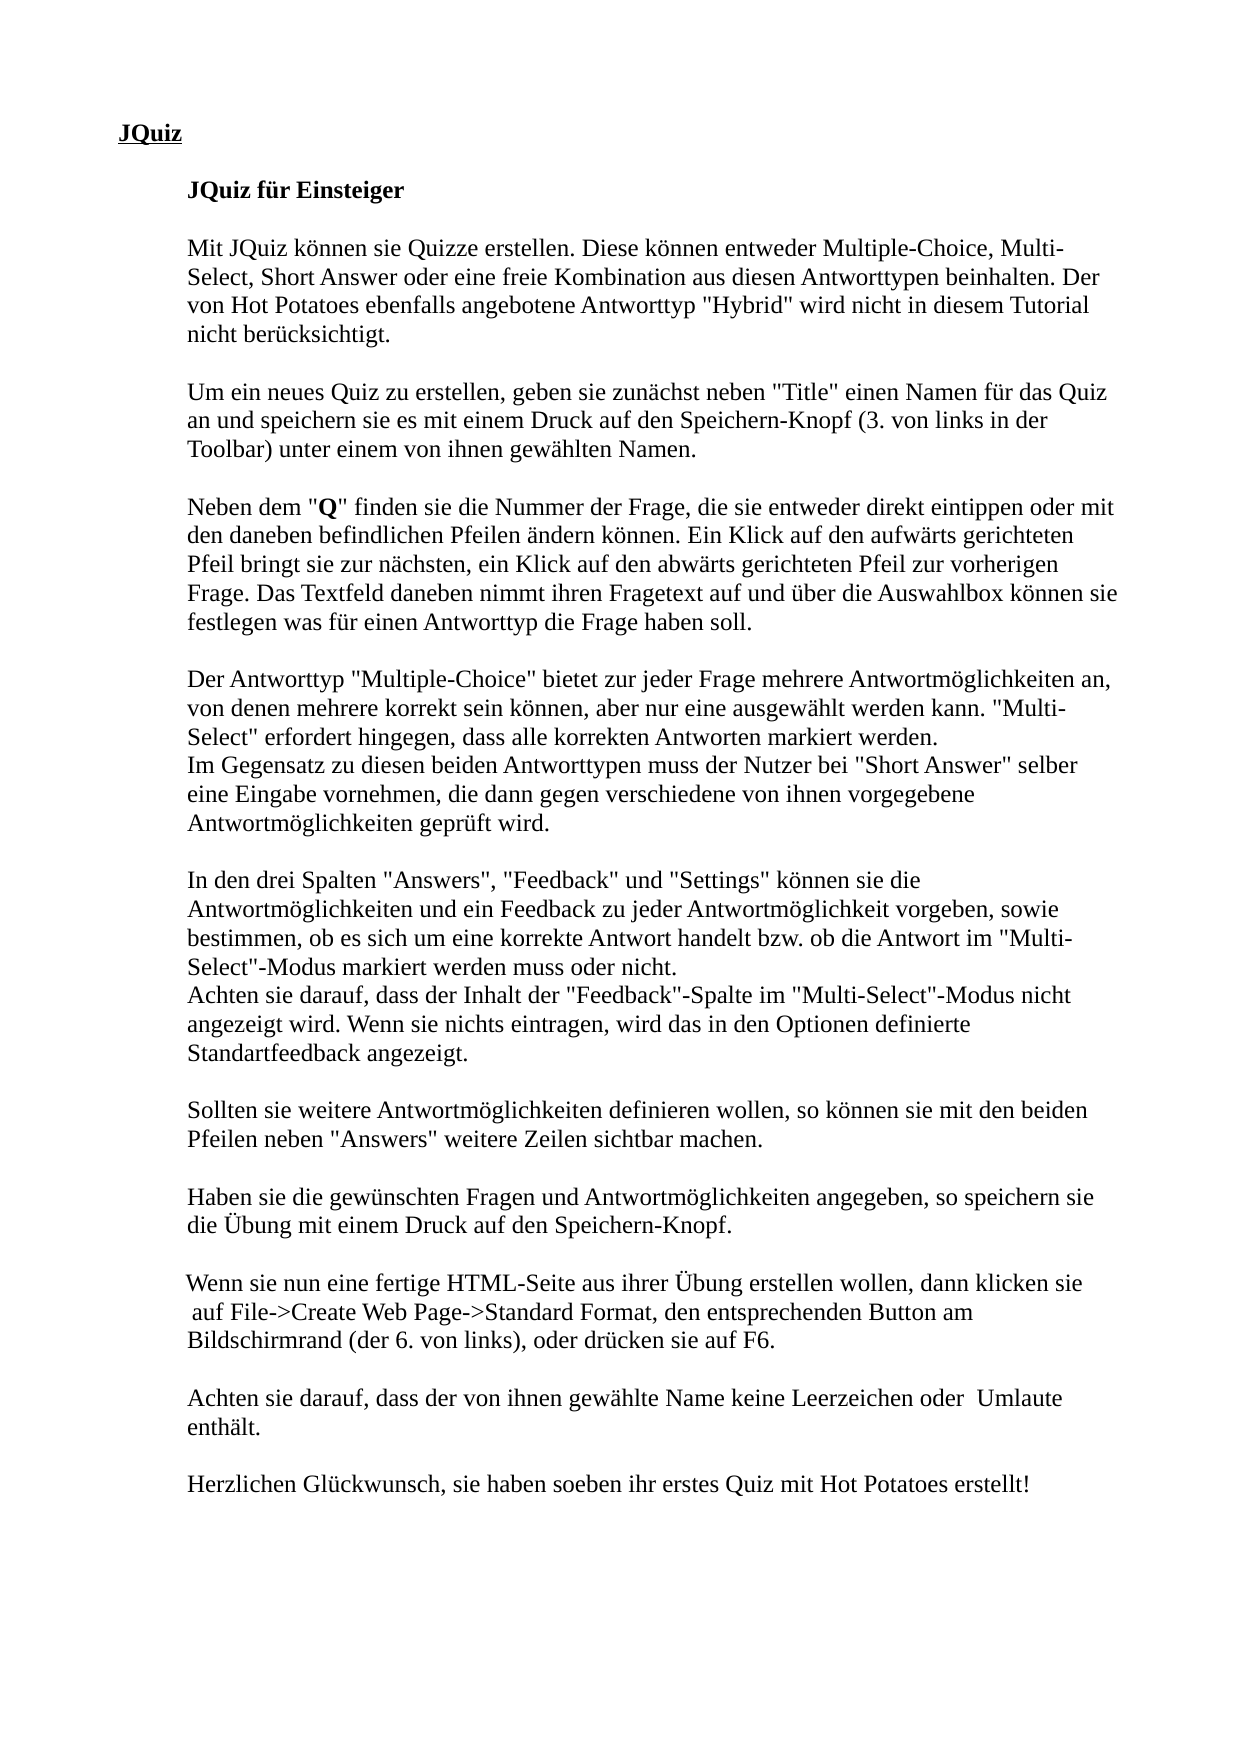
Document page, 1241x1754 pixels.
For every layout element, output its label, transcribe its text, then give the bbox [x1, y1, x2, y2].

text Um ein neues Quiz zu erstellen, geben sie zunächst neben "Title" einen Namen für das Quiz an und speichern sie es mit einem Druck auf den Speichern-Knopf (3. von links in der Toolbar) unter einem von ihnen gewählten Namen. [187, 377, 1122, 463]
text Sollten sie weitere Antwortmöglichkeiten definieren wollen, so können sie mit den beiden Pfeilen neben "Answers" weitere Zeilen sichtbar machen. [187, 1096, 1122, 1153]
text Herzlichen Glückwunsch, sie haben soeben ihr erstes Quiz mit Hot Potatoes erstellt! [187, 1469, 1122, 1498]
text Mit JQuiz können sie Quizze erstellen. Diese können entweder Multiple-Choice, Multi-Select, Short Answer oder eine freie Kombination aus diesen Antworttypen beinhalten. Der von Hot Potatoes ebenfalls angebotene Antworttyp "Hybrid" wird nicht in diesem Tutorial nicht berücksichtigt. [187, 233, 1122, 348]
text In den drei Spalten "Answers", "Feedback" und "Settings" können sie die Antwortmöglichkeiten und ein Feedback zu jeder Antwortmöglichkeit vorgeben, sowie bestimmen, ob es sich um eine korrekte Antwort handelt bzw. ob die Antwort im "Multi-Select"-Modus markiert werden muss oder nicht. [187, 866, 1122, 981]
text JQuiz für Einsteiger [187, 176, 1122, 204]
text Bildschirmrand (der 6. von links), oder drücken sie auf F6. [187, 1326, 1122, 1354]
text Der Antworttyp "Multiple-Choice" bietet zur jeder Frage mehrere Antwortmöglichkeiten an, von denen mehrere korrekt sein können, aber nur eine ausgewählt werden kann. "Multi-Select" erfordert hingegen, dass alle korrekten Antworten markiert werden. [187, 664, 1122, 751]
text Im Gegensatz zu diesen beiden Antworttypen muss der Nutzer bei "Short Answer" selber eine Eingabe vornehmen, die dann gegen verschiedene von ihnen vorgegebene Antwortmöglichkeiten geprüft wird. [187, 751, 1122, 837]
text Haben sie die gewünschten Fragen und Antwortmöglichkeiten angegeben, so speichern sie die Übung mit einem Druck auf den Speichern-Knopf. [187, 1182, 1122, 1239]
text auf File->Create Web Page->Standard Format, den entsprechenden Button am [118, 1297, 1122, 1326]
text Neben dem "Q" finden sie die Nummer der Frage, die sie entweder direkt eintippen oder mit den daneben befindlichen Pfeilen ändern können. Ein Klick auf den aufwärts gerichteten Pfeil bringt sie zur nächsten, ein Klick auf den abwärts gerichteten Pfeil zur vorherigen Frage. Das Textfeld daneben nimmt ihren Fragetext auf und über die Auswahlbox können sie festlegen was für einen Antworttyp die Frage haben soll. [187, 492, 1122, 636]
text Achten sie darauf, dass der Inhalt der "Feedback"-Spalte im "Multi-Select"-Modus nicht angezeigt wird. Wenn sie nichts eintragen, wird das in den Optionen definierte Standartfeedback angezeigt. [187, 981, 1122, 1067]
text Wenn sie nun eine fertige HTML-Seite aus ihrer Übung erstellen wollen, dann klicken sie [185, 1268, 1122, 1297]
text JQuiz [118, 118, 1122, 147]
text Achten sie darauf, dass der von ihnen gewählte Name keine Leerzeichen oder Umlaute enthält. [187, 1383, 1122, 1441]
